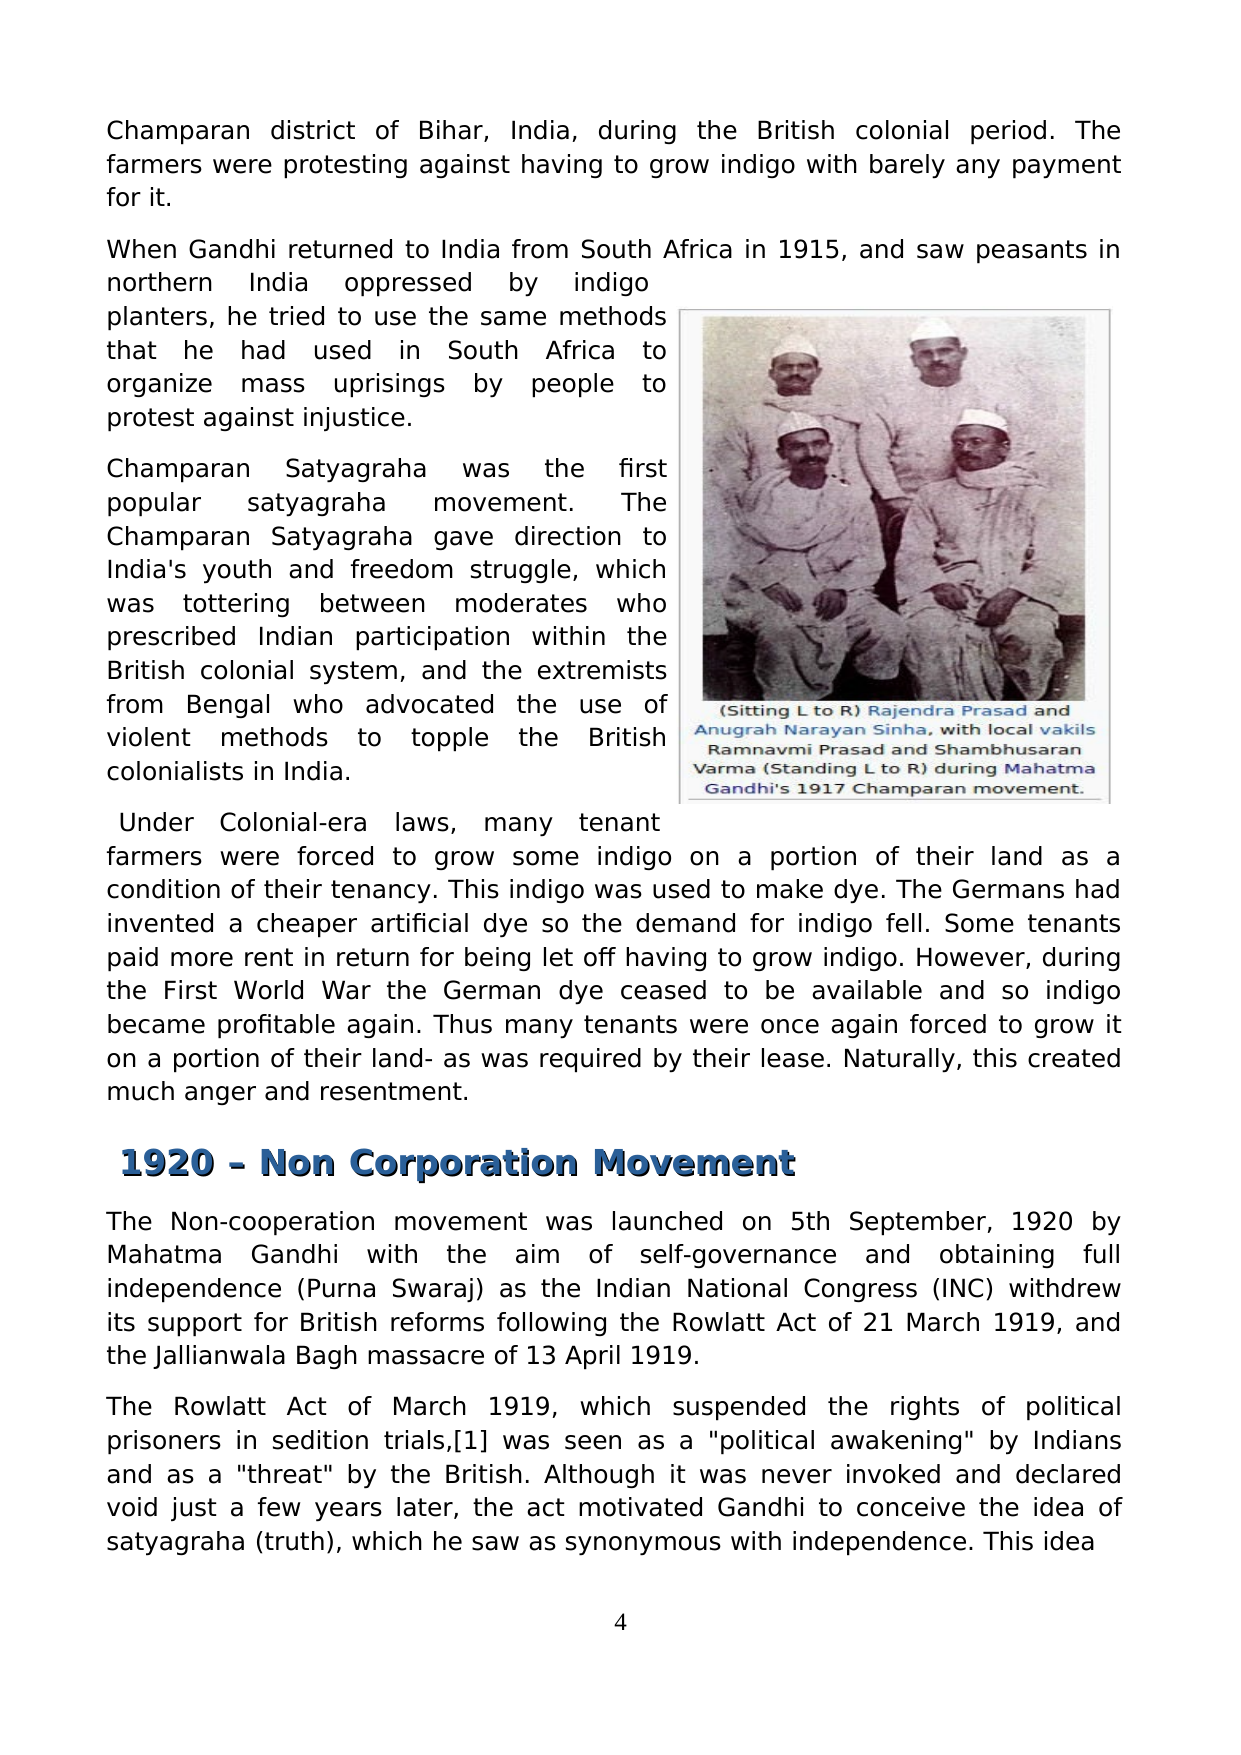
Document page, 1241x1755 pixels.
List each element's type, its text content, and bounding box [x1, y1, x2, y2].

text farmers were forced to grow some indigo on a portion of their land as a condition of their tenancy. This indigo was used to make dye. The Germans had invented a cheaper artificial dye so the demand for indigo fell. Some tenants paid more rent in return for being let off having to grow indigo. However, during the First World War the German dye ceased to be available and so indigo became profitable again. Thus many tenants were once again forced to grow it on a portion of their land- as was required by their lease. Naturally, this created much anger and resentment. [106, 842, 1122, 1107]
subtitle 1920 – Non Corporation Movement [118, 1142, 1132, 1182]
text Champaran Satyagraha was the first popular satyagraha movement. The Champaran Satyagraha gave direction to India's youth and freedom struggle, which was tottering between moderates who prescribed Indian participation within the British colonial system, and the extremists from Bengal who advocated the use of violent methods to topple the British colonialists in India. [106, 454, 667, 786]
text Champaran district of Bihar, India, during the British colonial period. The farmers were protesting against having to grow indigo with barely any payment for it. [106, 116, 1122, 213]
text planters, he tried to use the same methods that he had used in South Africa to organize mass uprisings by people to protest against injustice. [106, 302, 667, 432]
text The Non-cooperation movement was launched on 5th September, 1920 by Mahatma Gandhi with the aim of self-governance and obtaining full independence (Purna Swaraj) as the Indian National Congress (INC) withdrew its support for British reforms following the Rowlatt Act of 21 March 1919, and the Jallianwala Bagh massacre of 13 April 1919. [106, 1207, 1122, 1370]
text When Gandhi returned to India from South Africa in 1915, and saw peasants in northern India oppressed by indigo [106, 235, 1122, 298]
text The Rowlatt Act of March 1919, which suspended the rights of political prisoners in sedition trials,[1] was seen as a "political awakening" by Indians and as a "threat" by the British. Although it was never invoked and declared void just a few years later, the act motivated Gandhi to conceive the idea of satyagraha (truth), which he saw as synonymous with independence. This idea [106, 1392, 1122, 1556]
text Under Colonial-era laws, many tenant [118, 808, 1132, 837]
